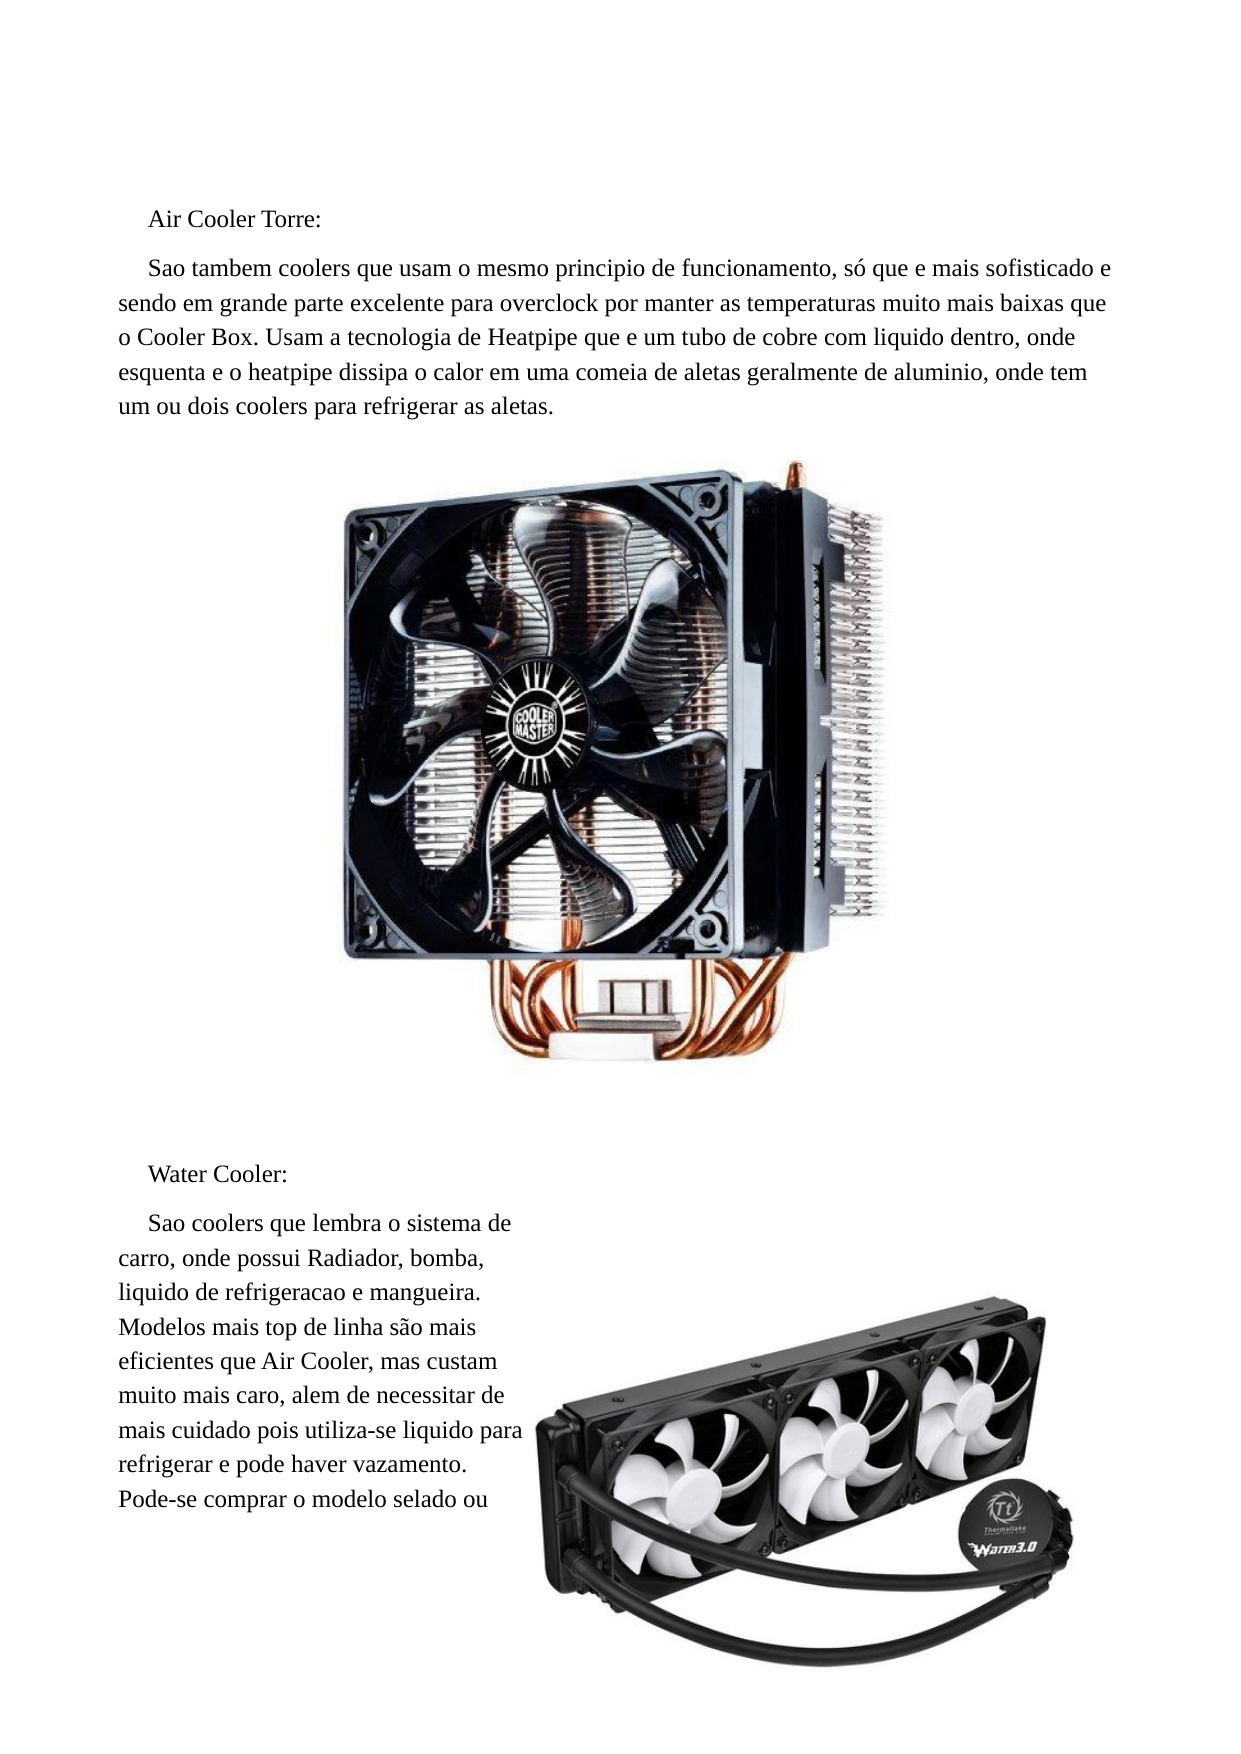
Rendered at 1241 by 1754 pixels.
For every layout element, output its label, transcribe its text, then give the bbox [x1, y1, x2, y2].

picture [527, 1203, 1079, 1754]
picture [307, 440, 933, 1080]
text Water Cooler: [148, 1159, 1122, 1188]
text Sao coolers que lembra o sistema de carro, onde possui Radiador, bomba, liquido de refrigeracao e mangueira. Modelos mais top de linha são mais eficientes que Air Cooler, mas custam muito mais caro, alem de necessitar de mais cuidado pois utiliza-se liquido para refrigerar e pode haver vazamento. Pode-se comprar o modelo selado ou [118, 1208, 527, 1513]
text Sao tambem coolers que usam o mesmo principio de funcionamento, só que e mais sofisticado e sendo em grande parte excelente para overclock por manter as temperaturas muito mais baixas que o Cooler Box. Usam a tecnologia de Heatpipe que e um tubo de cobre com liquido dentro, onde esquenta e o heatpipe dissipa o calor em uma comeia de aletas geralmente de aluminio, onde tem um ou dois coolers para refrigerar as aletas. [118, 253, 1122, 420]
text Air Cooler Torre: [148, 204, 1122, 233]
text [1079, 1208, 1122, 1513]
